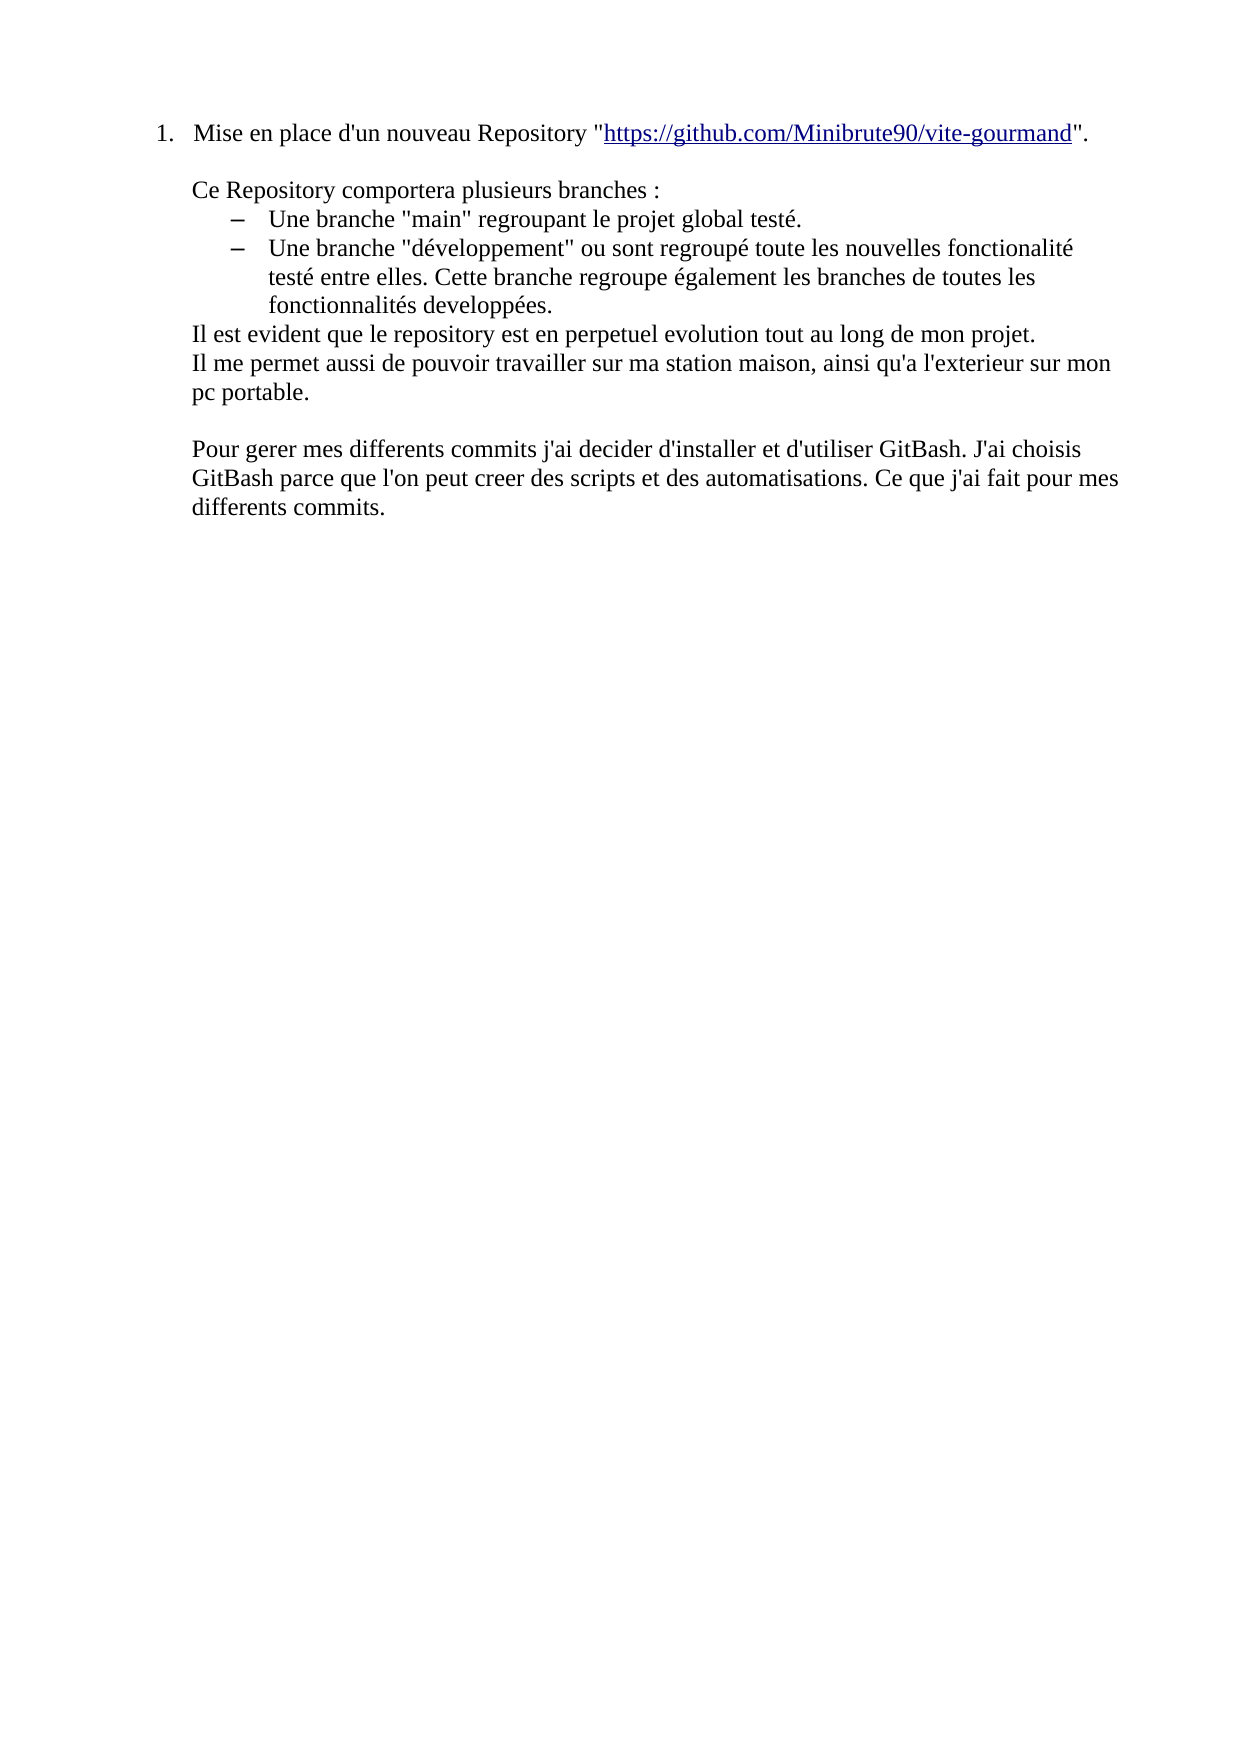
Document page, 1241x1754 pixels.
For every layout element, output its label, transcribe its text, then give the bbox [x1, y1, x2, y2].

list Une branche "développement" ou sont regroupé toute les nouvelles fonctionalité testé entre elles. Cette branche regroupe également les branches de toutes les fonctionnalités developpées. [231, 233, 1122, 319]
text Ce Repository comportera plusieurs branches : [118, 176, 1122, 204]
text Il est evident que le repository est en perpetuel evolution tout au long de mon projet. [118, 319, 1122, 348]
list Une branche "main" regroupant le projet global testé. [231, 204, 1122, 233]
list Mise en place d'un nouveau Repository "https://github.com/Minibrute90/vite-gourmand". [156, 118, 1122, 147]
text Pour gerer mes differents commits j'ai decider d'installer et d'utiliser GitBash. J'ai choisis GitBash parce que l'on peut creer des scripts et des automatisations. Ce que j'ai fait pour mes differents commits. [118, 434, 1122, 521]
text Il me permet aussi de pouvoir travailler sur ma station maison, ainsi qu'a l'exterieur sur mon pc portable. [118, 348, 1122, 406]
